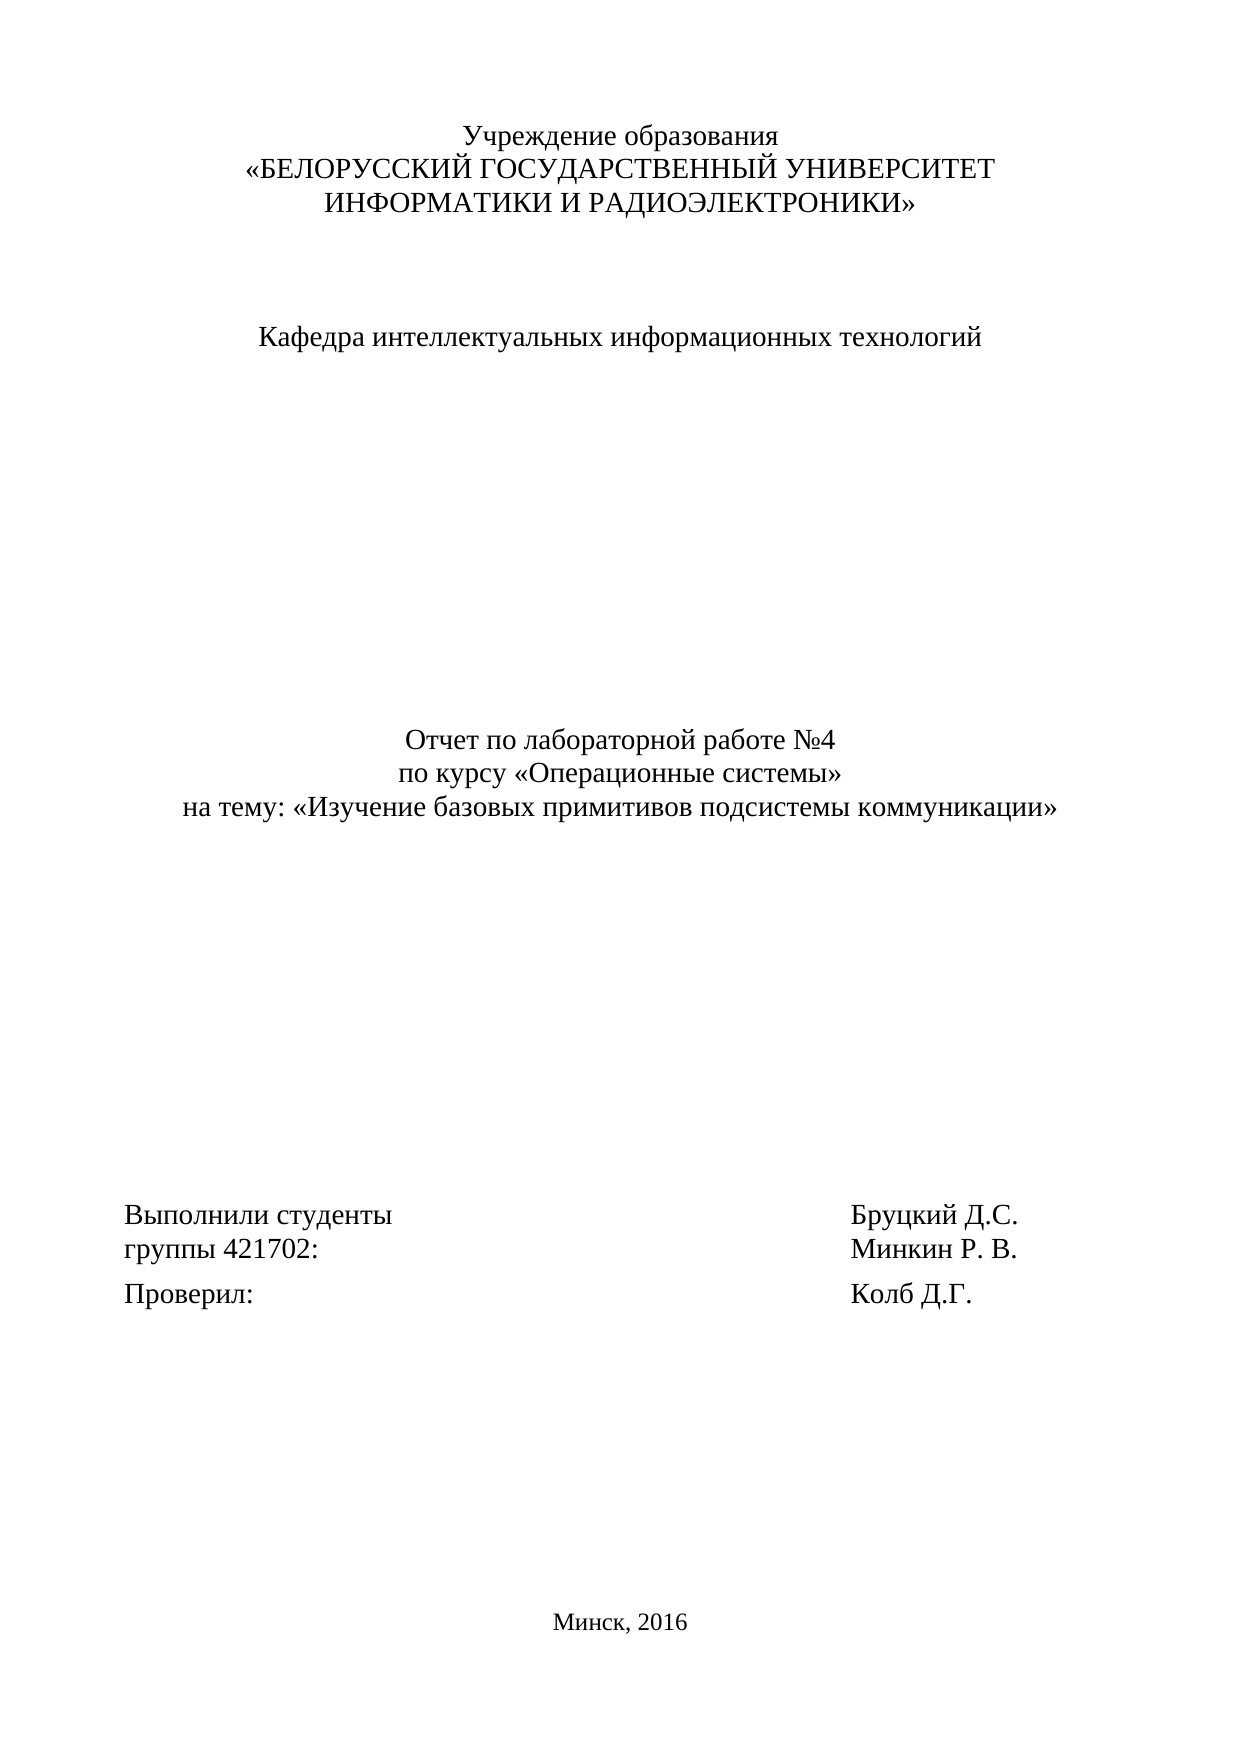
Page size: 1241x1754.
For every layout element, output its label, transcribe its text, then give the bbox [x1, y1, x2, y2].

text Отчет по лабораторной работе №4 [118, 722, 1122, 755]
table_cell Колб Д.Г. [845, 1270, 1122, 1315]
text «БЕЛОРУССКИЙ ГОСУДАРСТВЕННЫЙ УНИВЕРСИТЕТ [118, 152, 1122, 185]
text ИНФОРМАТИКИ И РАДИОЭЛЕКТРОНИКИ» [118, 185, 1122, 219]
text на тему: «Изучение базовых примитивов подсистемы коммуникации» [118, 789, 1122, 822]
text Учреждение образования [118, 118, 1122, 152]
text по курсу «Операционные системы» [118, 755, 1122, 789]
table_header Бруцкий Д.С. Минкин Р. В. [845, 1191, 1122, 1270]
table_cell Проверил: [118, 1270, 844, 1315]
table_header Выполнили студенты группы 421702: [118, 1191, 844, 1270]
text Кафедра интеллектуальных информационных технологий [118, 319, 1122, 353]
